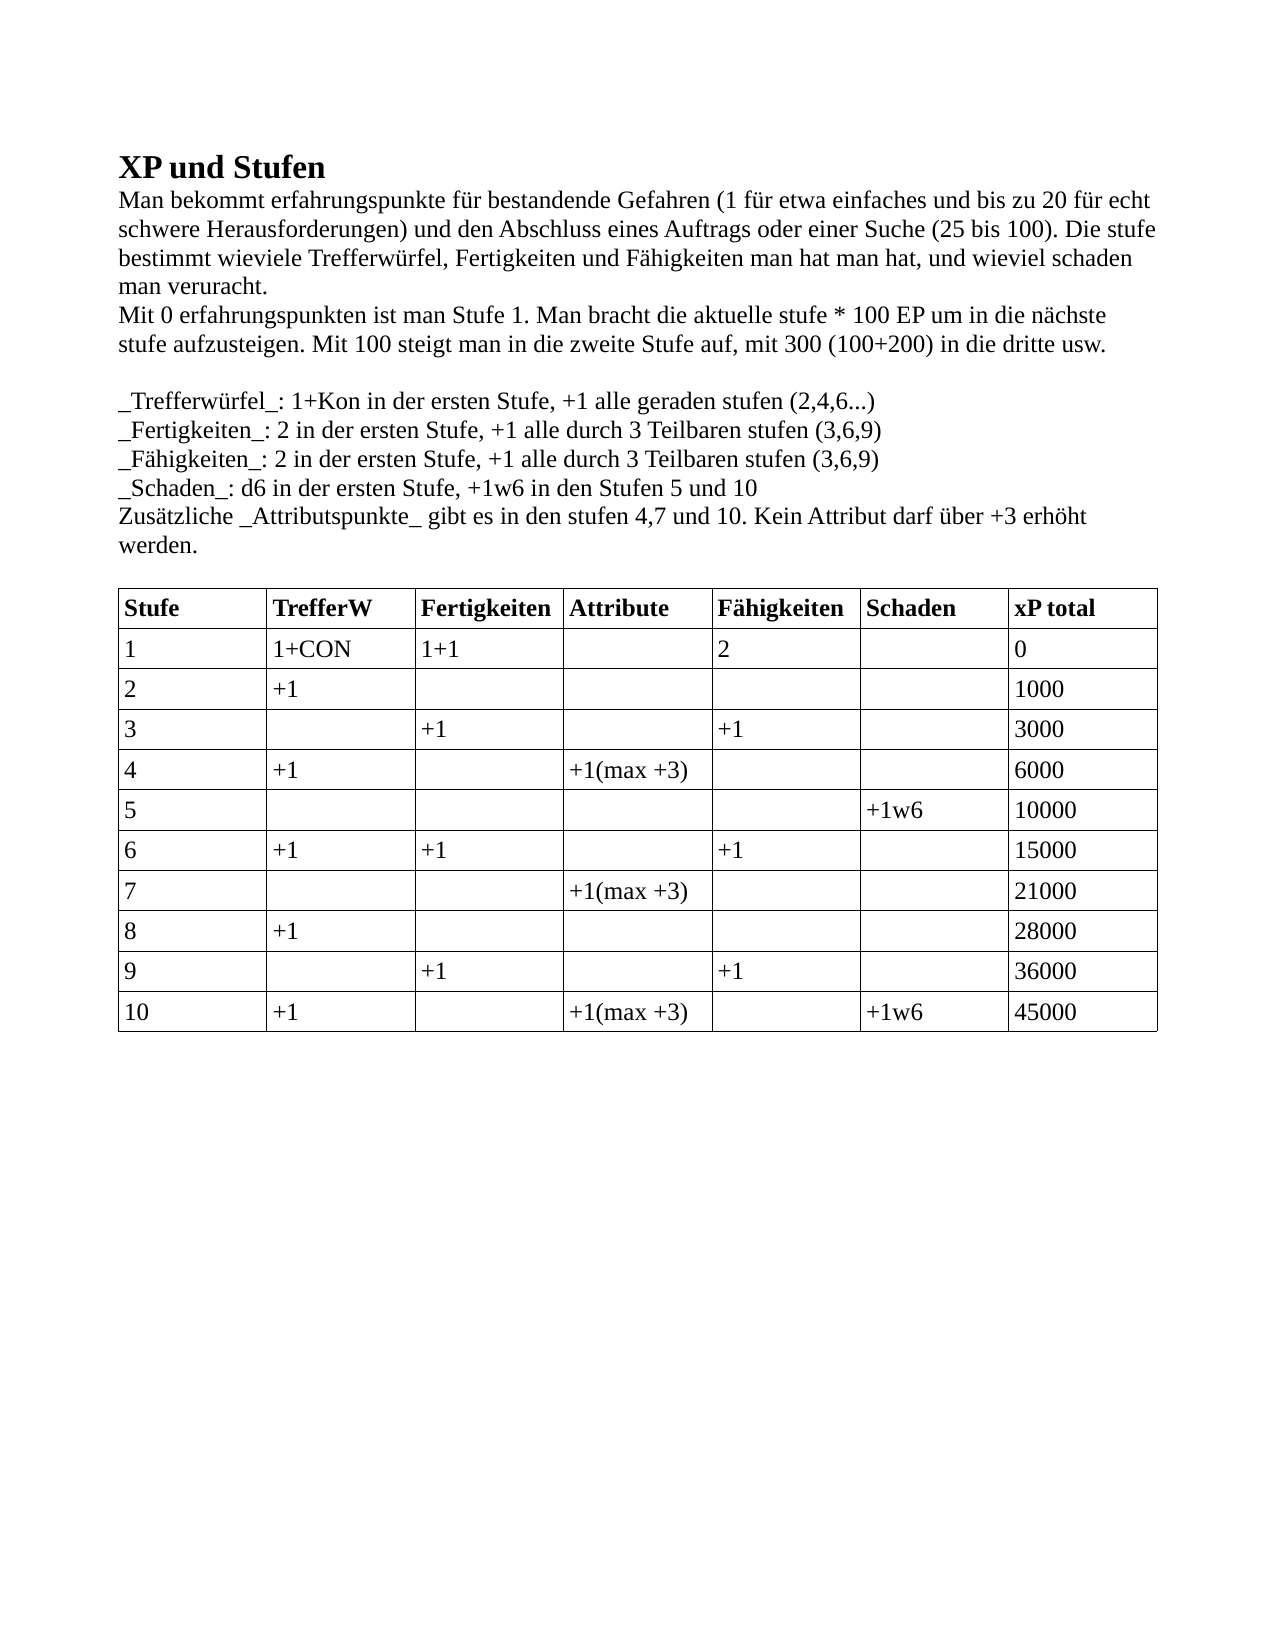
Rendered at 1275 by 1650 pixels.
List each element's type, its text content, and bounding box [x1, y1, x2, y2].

table_cell [267, 710, 415, 749]
table_cell [416, 790, 563, 829]
table_cell +1 [713, 952, 860, 991]
table_cell 1 [119, 629, 266, 668]
table_cell [416, 750, 563, 789]
table_cell +1 [267, 750, 415, 789]
table_cell +1(max +3) [564, 992, 712, 1031]
table_cell 10 [119, 992, 266, 1031]
table_cell [267, 871, 415, 910]
table_cell [416, 669, 563, 709]
table_cell [861, 750, 1008, 789]
table_cell 1000 [1009, 669, 1157, 709]
table_cell +1 [267, 669, 415, 709]
table_cell +1 [267, 992, 415, 1031]
table_header TrefferW [267, 589, 415, 628]
text _Trefferwürfel_: 1+Kon in der ersten Stufe, +1 alle geraden stufen (2,4,6...) [118, 386, 1157, 415]
table_cell [861, 629, 1008, 668]
table_cell +1 [416, 952, 563, 991]
table_cell [861, 831, 1008, 870]
table_cell [416, 871, 563, 910]
table_cell 45000 [1009, 992, 1157, 1031]
table_cell 3000 [1009, 710, 1157, 749]
table_cell [564, 952, 712, 991]
table_cell [416, 992, 563, 1031]
table_cell [861, 871, 1008, 910]
table_cell [564, 790, 712, 829]
text Zusätzliche _Attributspunkte_ gibt es in den stufen 4,7 und 10. Kein Attribut darf über +3 erhöht werden. [118, 501, 1157, 559]
table_cell [713, 992, 860, 1031]
table_header Stufe [119, 589, 266, 628]
table_header xP total [1009, 589, 1157, 628]
table_cell [564, 710, 712, 749]
table_cell [564, 831, 712, 870]
table_cell [564, 629, 712, 668]
table_cell 10000 [1009, 790, 1157, 829]
table_cell [267, 790, 415, 829]
table_cell 15000 [1009, 831, 1157, 870]
text _Fertigkeiten_: 2 in der ersten Stufe, +1 alle durch 3 Teilbaren stufen (3,6,9) [118, 415, 1157, 444]
table_cell 3 [119, 710, 266, 749]
table_cell 1+CON [267, 629, 415, 668]
table_cell [861, 952, 1008, 991]
table_cell [713, 750, 860, 789]
table_cell 5 [119, 790, 266, 829]
table_cell [267, 952, 415, 991]
table_cell +1 [713, 710, 860, 749]
table_header Schaden [861, 589, 1008, 628]
table_cell [861, 669, 1008, 709]
table_cell 7 [119, 871, 266, 910]
table_cell 1+1 [416, 629, 563, 668]
table_cell [564, 911, 712, 951]
table_cell [713, 871, 860, 910]
table_header Fertigkeiten [416, 589, 563, 628]
table_cell [861, 710, 1008, 749]
table_cell +1(max +3) [564, 750, 712, 789]
table_cell +1 [267, 911, 415, 951]
table_cell +1 [713, 831, 860, 870]
table_cell +1w6 [861, 992, 1008, 1031]
table_cell +1 [416, 831, 563, 870]
table_cell [416, 911, 563, 951]
table_header Fähigkeiten [713, 589, 860, 628]
table_cell 36000 [1009, 952, 1157, 991]
table_cell [861, 911, 1008, 951]
table_cell [713, 790, 860, 829]
table_cell 2 [119, 669, 266, 709]
table_cell 2 [713, 629, 860, 668]
text Mit 0 erfahrungspunkten ist man Stufe 1. Man bracht die aktuelle stufe * 100 EP um in die nächste stufe aufzusteigen. Mit 100 steigt man in die zweite Stufe auf, mit 300 (100+200) in die dritte usw. [118, 300, 1157, 358]
table_cell [564, 669, 712, 709]
table_cell 8 [119, 911, 266, 951]
table_cell [713, 911, 860, 951]
table_cell +1 [416, 710, 563, 749]
table_cell +1w6 [861, 790, 1008, 829]
table_cell 9 [119, 952, 266, 991]
table_cell +1 [267, 831, 415, 870]
text _Fähigkeiten_: 2 in der ersten Stufe, +1 alle durch 3 Teilbaren stufen (3,6,9) [118, 444, 1157, 473]
table_cell 0 [1009, 629, 1157, 668]
text _Schaden_: d6 in der ersten Stufe, +1w6 in den Stufen 5 und 10 [118, 473, 1157, 501]
table_cell 6 [119, 831, 266, 870]
table_cell 6000 [1009, 750, 1157, 789]
text XP und Stufen [118, 147, 1157, 185]
text Man bekommt erfahrungspunkte für bestandende Gefahren (1 für etwa einfaches und bis zu 20 für echt schwere Herausforderungen) und den Abschluss eines Auftrags oder einer Suche (25 bis 100). Die stufe bestimmt wieviele Trefferwürfel, Fertigkeiten und Fähigkeiten man hat man hat, und wieviel schaden man veruracht. [118, 185, 1157, 300]
table_cell 4 [119, 750, 266, 789]
table_cell [713, 669, 860, 709]
table_cell 21000 [1009, 871, 1157, 910]
table_cell +1(max +3) [564, 871, 712, 910]
table_cell 28000 [1009, 911, 1157, 951]
table_header Attribute [564, 589, 712, 628]
